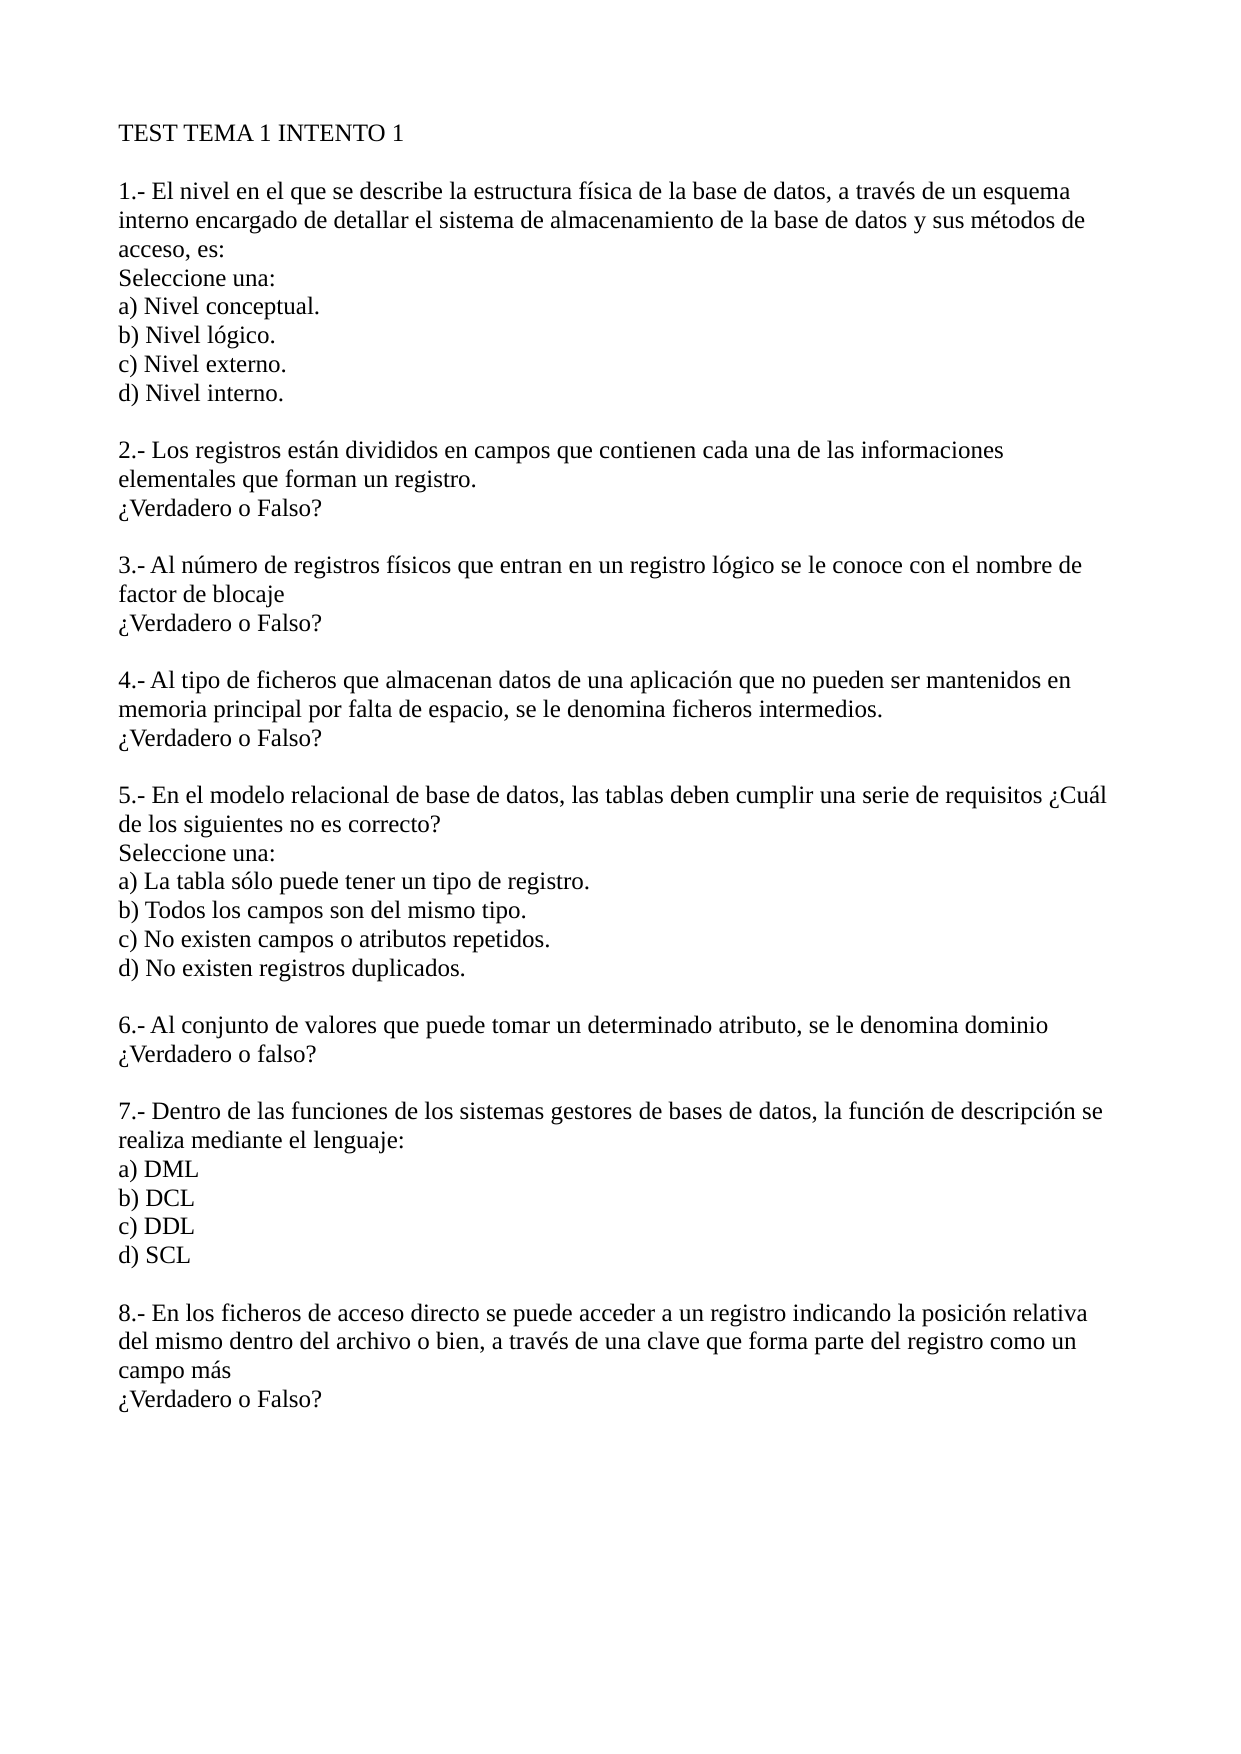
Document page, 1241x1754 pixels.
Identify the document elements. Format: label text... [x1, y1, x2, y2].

text ¿Verdadero o Falso? [118, 608, 1122, 636]
text Seleccione una: [118, 838, 1122, 866]
text b) DCL [118, 1183, 1122, 1211]
text b) Nivel lógico. [118, 320, 1122, 349]
text c) Nivel externo. [118, 349, 1122, 378]
text 7.- Dentro de las funciones de los sistemas gestores de bases de datos, la función de descripción se realiza mediante el lenguaje: [118, 1096, 1122, 1154]
text 3.- Al número de registros físicos que entran en un registro lógico se le conoce con el nombre de factor de blocaje [118, 550, 1122, 608]
text d) Nivel interno. [118, 378, 1122, 406]
text ¿Verdadero o Falso? [118, 723, 1122, 751]
text 5.- En el modelo relacional de base de datos, las tablas deben cumplir una serie de requisitos ¿Cuál de los siguientes no es correcto? [118, 780, 1122, 838]
text d) SCL [118, 1240, 1122, 1269]
text c) No existen campos o atributos repetidos. [118, 924, 1122, 953]
text 8.- En los ficheros de acceso directo se puede acceder a un registro indicando la posición relativa del mismo dentro del archivo o bien, a través de una clave que forma parte del registro como un campo más [118, 1298, 1122, 1384]
text b) Todos los campos son del mismo tipo. [118, 895, 1122, 924]
text a) La tabla sólo puede tener un tipo de registro. [118, 866, 1122, 895]
text a) DML [118, 1154, 1122, 1183]
text ¿Verdadero o Falso? [118, 1384, 1122, 1413]
text 4.- Al tipo de ficheros que almacenan datos de una aplicación que no pueden ser mantenidos en memoria principal por falta de espacio, se le denomina ficheros intermedios. [118, 665, 1122, 723]
text c) DDL [118, 1211, 1122, 1240]
text 2.- Los registros están divididos en campos que contienen cada una de las informaciones elementales que forman un registro. [118, 435, 1122, 493]
text a) Nivel conceptual. [118, 291, 1122, 320]
text 6.- Al conjunto de valores que puede tomar un determinado atributo, se le denomina dominio [118, 1010, 1122, 1039]
text ¿Verdadero o Falso? [118, 493, 1122, 521]
text Seleccione una: [118, 263, 1122, 291]
text ¿Verdadero o falso? [118, 1039, 1122, 1068]
text d) No existen registros duplicados. [118, 953, 1122, 981]
text 1.- El nivel en el que se describe la estructura física de la base de datos, a través de un esquema interno encargado de detallar el sistema de almacenamiento de la base de datos y sus métodos de acceso, es: [118, 176, 1122, 263]
